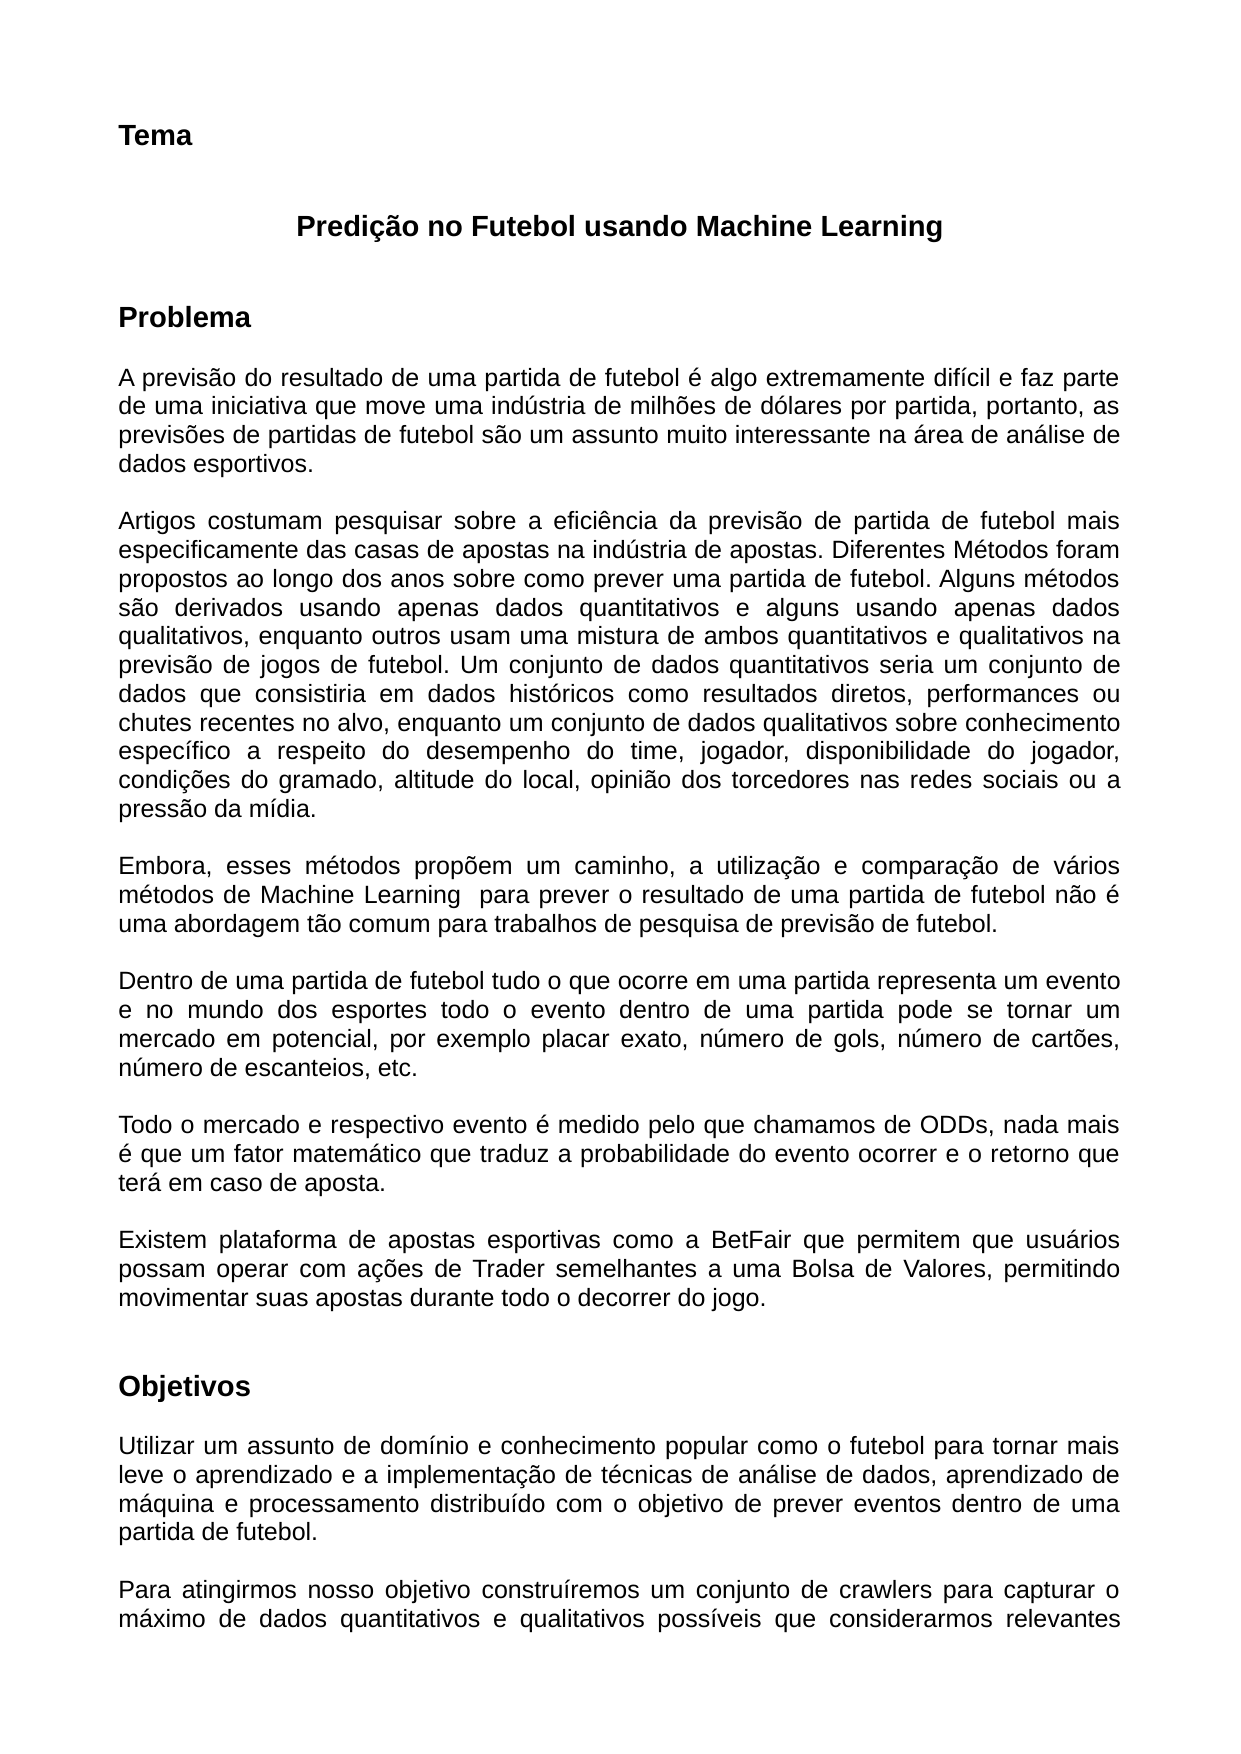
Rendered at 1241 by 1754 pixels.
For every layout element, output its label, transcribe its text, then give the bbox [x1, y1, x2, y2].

text Problema [118, 300, 1122, 334]
text Predição no Futebol usando Machine Learning [118, 209, 1122, 243]
text Dentro de uma partida de futebol tudo o que ocorre em uma partida representa um evento e no mundo dos esportes todo o evento dentro de uma partida pode se tornar um mercado em potencial, por exemplo placar exato, número de gols, número de cartões, número de escanteios, etc. [118, 966, 1122, 1081]
text Utilizar um assunto de domínio e conhecimento popular como o futebol para tornar mais leve o aprendizado e a implementação de técnicas de análise de dados, aprendizado de máquina e processamento distribuído com o objetivo de prever eventos dentro de uma partida de futebol. [118, 1431, 1122, 1546]
text Objetivos [118, 1369, 1122, 1402]
text Para atingirmos nosso objetivo construíremos um conjunto de crawlers para capturar o máximo de dados quantitativos e qualitativos possíveis que considerarmos relevantes [118, 1575, 1122, 1632]
text Embora, esses métodos propõem um caminho, a utilização e comparação de vários métodos de Machine Learning para prever o resultado de uma partida de futebol não é uma abordagem tão comum para trabalhos de pesquisa de previsão de futebol. [118, 851, 1122, 937]
text Existem plataforma de apostas esportivas como a BetFair que permitem que usuários possam operar com ações de Trader semelhantes a uma Bolsa de Valores, permitindo movimentar suas apostas durante todo o decorrer do jogo. [118, 1225, 1122, 1311]
text Todo o mercado e respectivo evento é medido pelo que chamamos de ODDs, nada mais é que um fator matemático que traduz a probabilidade do evento ocorrer e o retorno que terá em caso de aposta. [118, 1110, 1122, 1196]
text A previsão do resultado de uma partida de futebol é algo extremamente difícil e faz parte de uma iniciativa que move uma indústria de milhões de dólares por partida, portanto, as previsões de partidas de futebol são um assunto muito interessante na área de análise de dados esportivos. [118, 362, 1122, 477]
text Artigos costumam pesquisar sobre a eficiência da previsão de partida de futebol mais especificamente das casas de apostas na indústria de apostas. Diferentes Métodos foram propostos ao longo dos anos sobre como prever uma partida de futebol. Alguns métodos são derivados usando apenas dados quantitativos e alguns usando apenas dados qualitativos, enquanto outros usam uma mistura de ambos quantitativos e qualitativos na previsão de jogos de futebol. Um conjunto de dados quantitativos seria um conjunto de dados que consistiria em dados históricos como resultados diretos, performances ou chutes recentes no alvo, enquanto um conjunto de dados qualitativos sobre conhecimento específico a respeito do desempenho do time, jogador, disponibilidade do jogador, condições do gramado, altitude do local, opinião dos torcedores nas redes sociais ou a pressão da mídia. [118, 506, 1122, 822]
text Tema [118, 118, 1122, 152]
